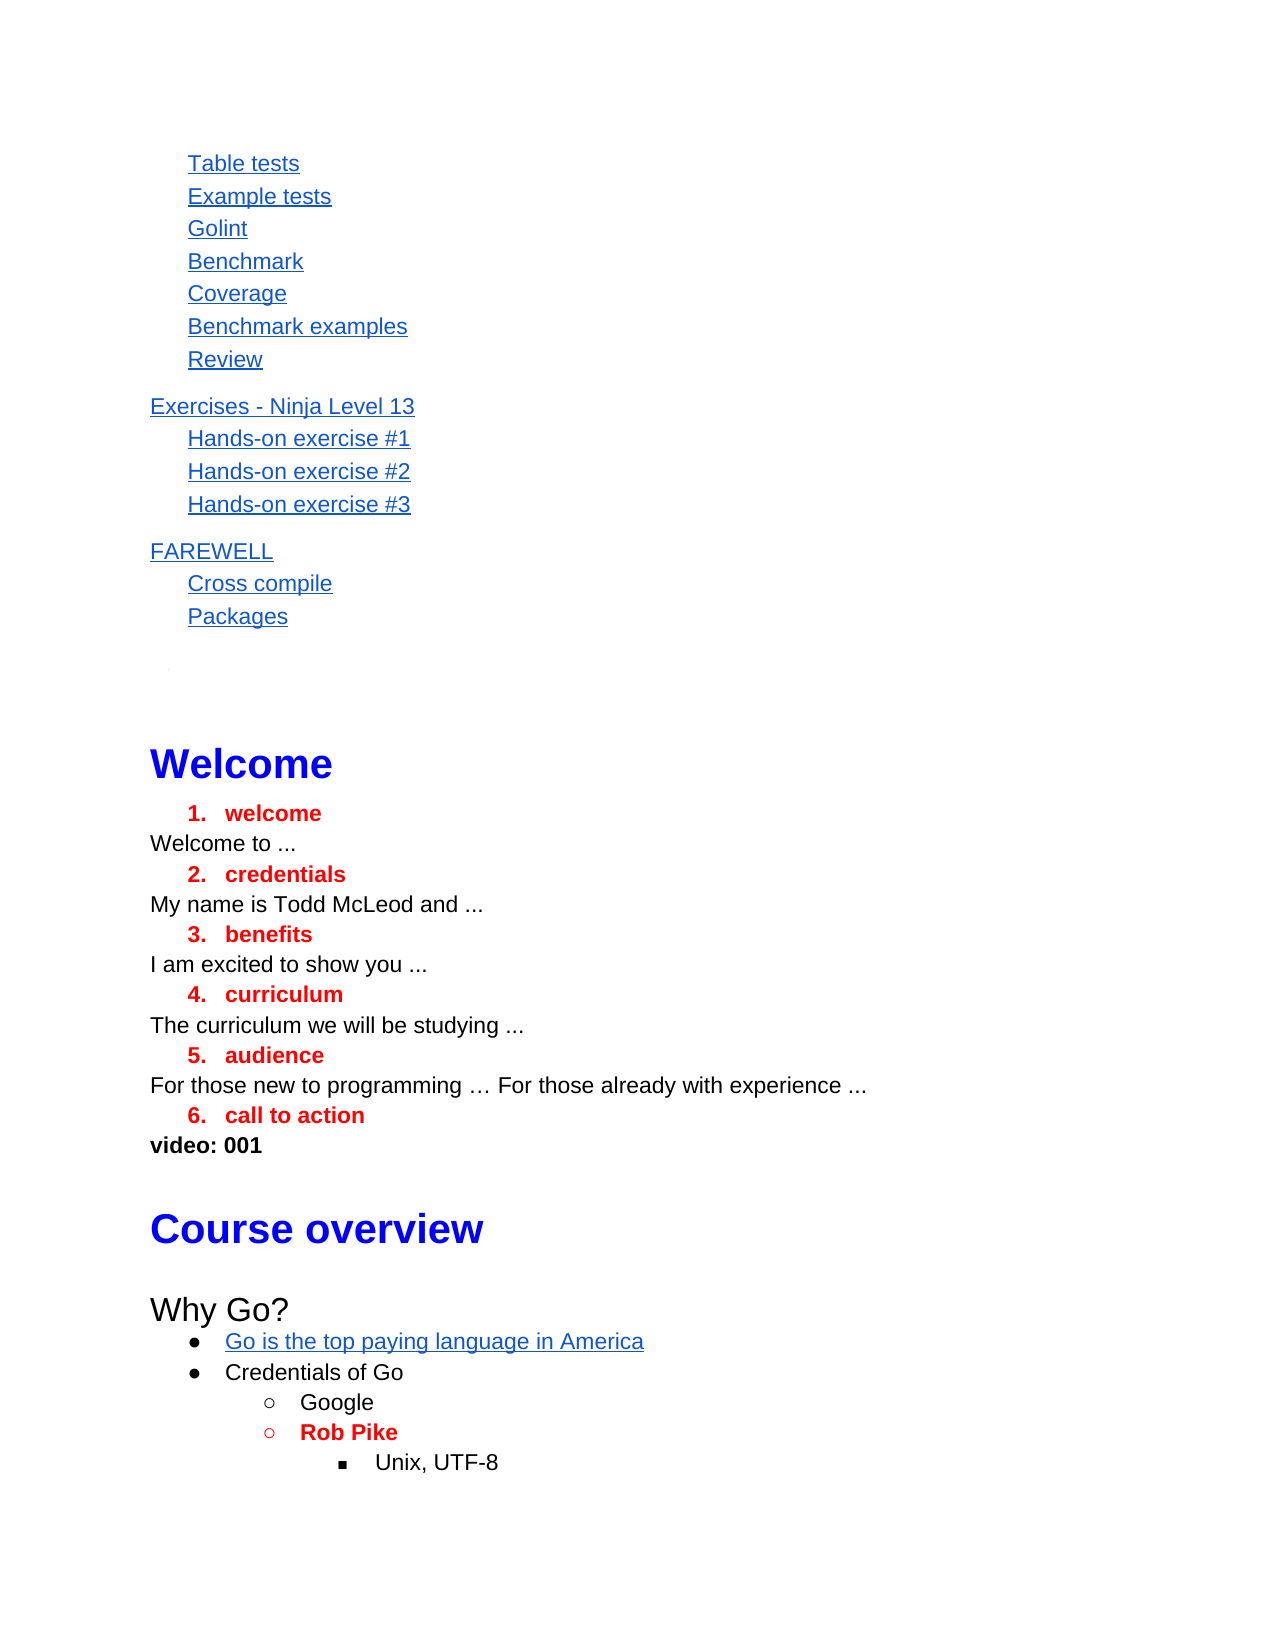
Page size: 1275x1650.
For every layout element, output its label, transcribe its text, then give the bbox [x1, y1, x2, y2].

text Table tests [187, 150, 1125, 176]
text Golint [187, 215, 1125, 242]
text I am excited to show you ... [150, 951, 1125, 978]
text Example tests [187, 183, 1125, 209]
list Rob Pike [262, 1419, 1125, 1445]
text For those new to programming … For those already with experience ... [150, 1072, 1125, 1098]
text video: 001 [150, 1132, 1125, 1159]
text Exercises - Ninja Level 13 [150, 393, 1125, 419]
text Hands-on exercise #3 [187, 491, 1125, 517]
text FAREWELL [150, 538, 1125, 564]
list Go is the top paying language in America [187, 1328, 1125, 1354]
list audience [187, 1042, 1125, 1068]
list credentials [187, 861, 1125, 887]
list benefits [187, 921, 1125, 947]
subtitle Welcome [150, 740, 1125, 788]
text Benchmark [187, 248, 1125, 274]
text Hands-on exercise #1 [187, 425, 1125, 452]
list call to action [187, 1102, 1125, 1129]
list Credentials of Go [187, 1358, 1125, 1385]
text Benchmark examples [187, 313, 1125, 339]
list curriculum [187, 981, 1125, 1008]
text Review [187, 346, 1125, 372]
text Hands-on exercise #2 [187, 458, 1125, 484]
text My name is Todd McLeod and ... [150, 891, 1125, 917]
list Google [262, 1389, 1125, 1415]
list welcome [187, 800, 1125, 827]
subtitle Course overview [150, 1204, 1125, 1252]
text Cross compile [187, 570, 1125, 597]
text Welcome to ... [150, 830, 1125, 857]
text Packages [187, 603, 1125, 629]
text The curriculum we will be studying ... [150, 1012, 1125, 1038]
text Coverage [187, 280, 1125, 307]
subtitle Why Go? [150, 1290, 1125, 1328]
list Unix, UTF-8 [337, 1449, 1125, 1475]
